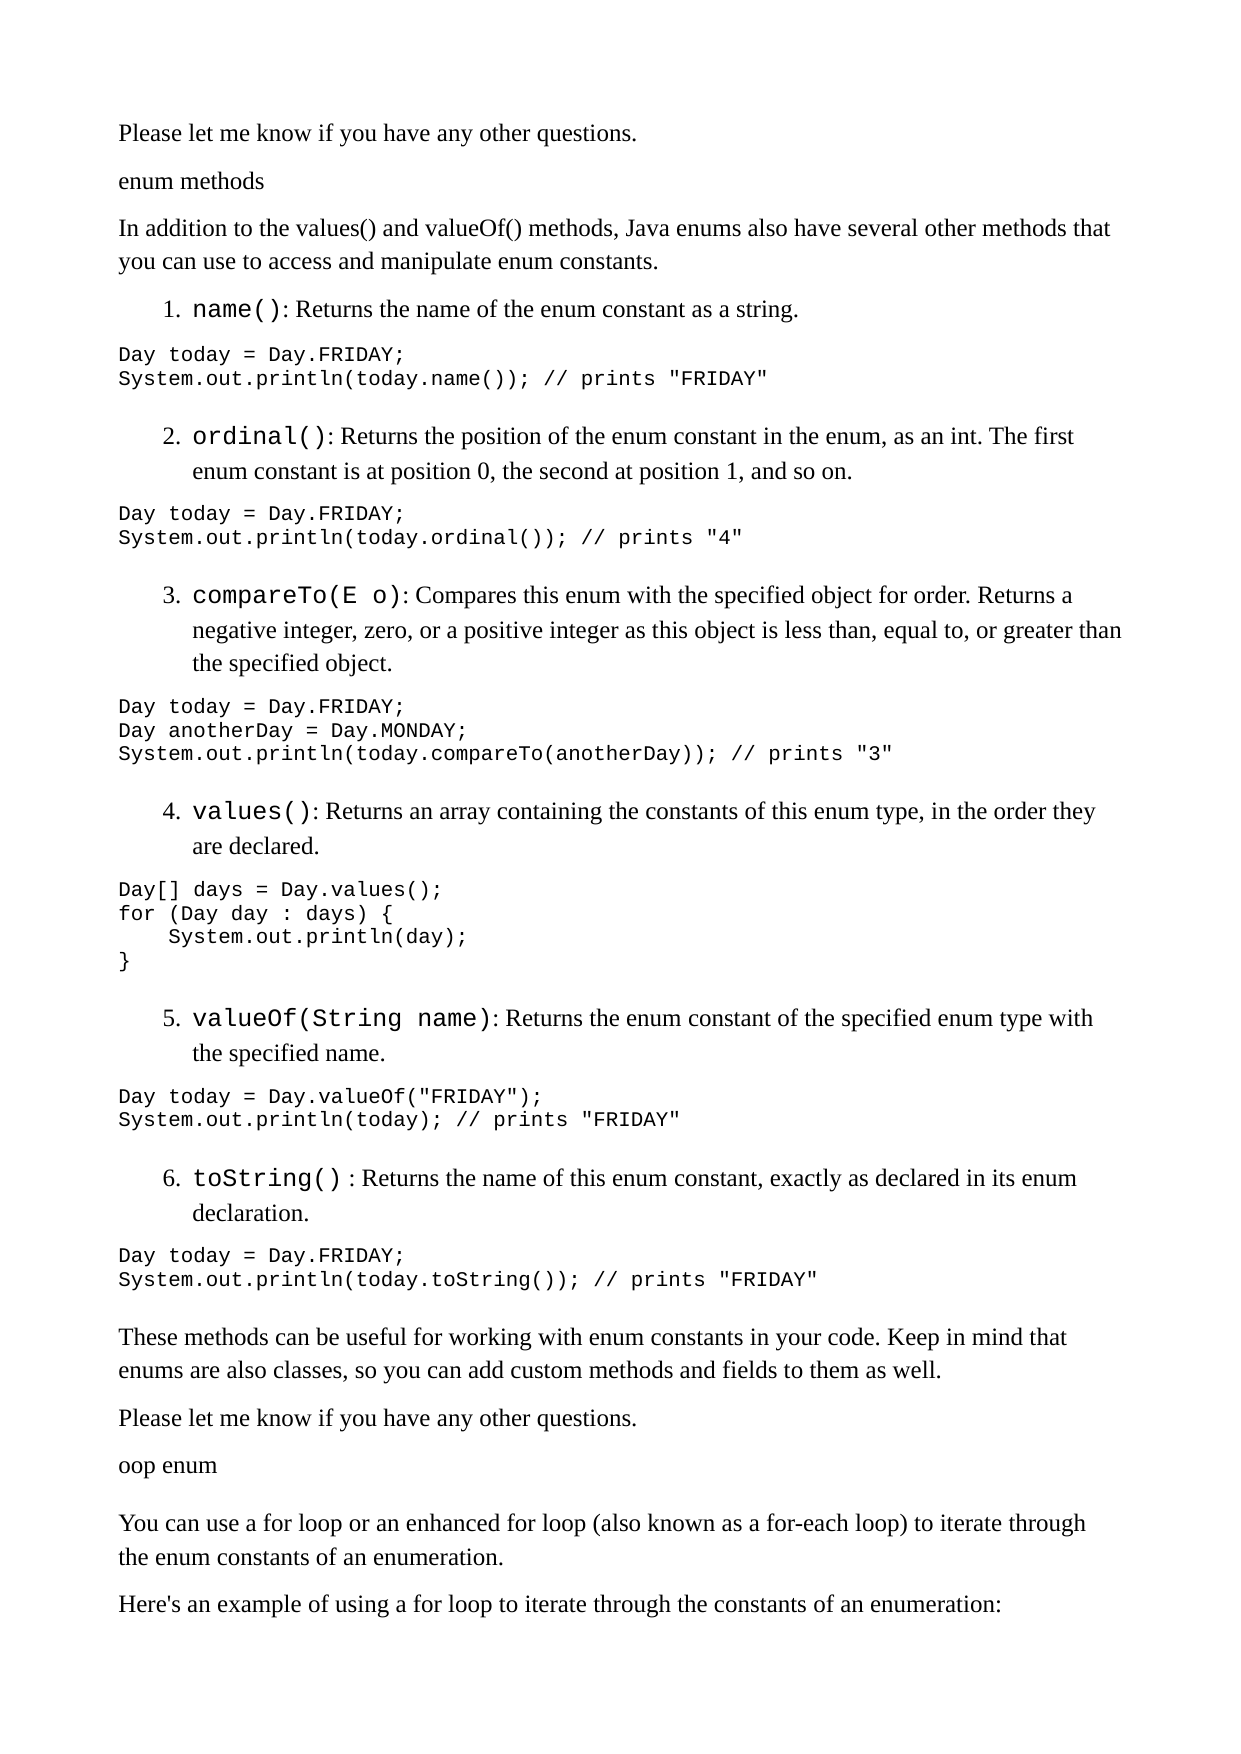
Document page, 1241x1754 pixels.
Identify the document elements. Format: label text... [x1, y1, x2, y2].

list valueOf(String name): Returns the enum constant of the specified enum type with the specified name. [162, 1003, 1122, 1067]
list compareTo(E o): Compares this enum with the specified object for order. Returns a negative integer, zero, or a positive integer as this object is less than, equal to, or greater than the specified object. [162, 580, 1122, 677]
text for (Day day : days) { [118, 903, 1122, 926]
text Day anotherDay = Day.MONDAY; [118, 719, 1122, 743]
text Please let me know if you have any other questions. [118, 1403, 1122, 1431]
text System.out.println(today.compareTo(anotherDay)); // prints "3" [118, 743, 1122, 767]
list name(): Returns the name of the enum constant as a string. [162, 294, 1122, 325]
text System.out.println(today.ordinal()); // prints "4" [118, 527, 1122, 551]
list values(): Returns an array containing the constants of this enum type, in the order they are declared. [162, 796, 1122, 860]
text Day today = Day.FRIDAY; [118, 503, 1122, 527]
text System.out.println(day); [118, 926, 1122, 950]
text These methods can be useful for working with enum constants in your code. Keep in mind that enums are also classes, so you can add custom methods and fields to them as well. [118, 1322, 1122, 1384]
text System.out.println(today); // prints "FRIDAY" [118, 1109, 1122, 1133]
text } [118, 950, 1122, 974]
text Here's an example of using a for loop to iterate through the constants of an enumeration: [118, 1589, 1122, 1618]
text Day today = Day.FRIDAY; [118, 344, 1122, 368]
text Day today = Day.FRIDAY; [118, 1245, 1122, 1269]
text oop enum [118, 1450, 1122, 1479]
text In addition to the values() and valueOf() methods, Java enums also have several other methods that you can use to access and manipulate enum constants. [118, 213, 1122, 275]
text Day[] days = Day.values(); [118, 879, 1122, 903]
list ordinal(): Returns the position of the enum constant in the enum, as an int. The first enum constant is at position 0, the second at position 1, and so on. [162, 421, 1122, 484]
text enum methods [118, 166, 1122, 194]
text System.out.println(today.name()); // prints "FRIDAY" [118, 368, 1122, 391]
text Please let me know if you have any other questions. [118, 118, 1122, 147]
text Day today = Day.FRIDAY; [118, 696, 1122, 719]
text Day today = Day.valueOf("FRIDAY"); [118, 1086, 1122, 1109]
list toString() : Returns the name of this enum constant, exactly as declared in its enum declaration. [162, 1163, 1122, 1226]
text You can use a for loop or an enhanced for loop (also known as a for-each loop) to iterate through the enum constants of an enumeration. [118, 1508, 1122, 1570]
text System.out.println(today.toString()); // prints "FRIDAY" [118, 1269, 1122, 1293]
